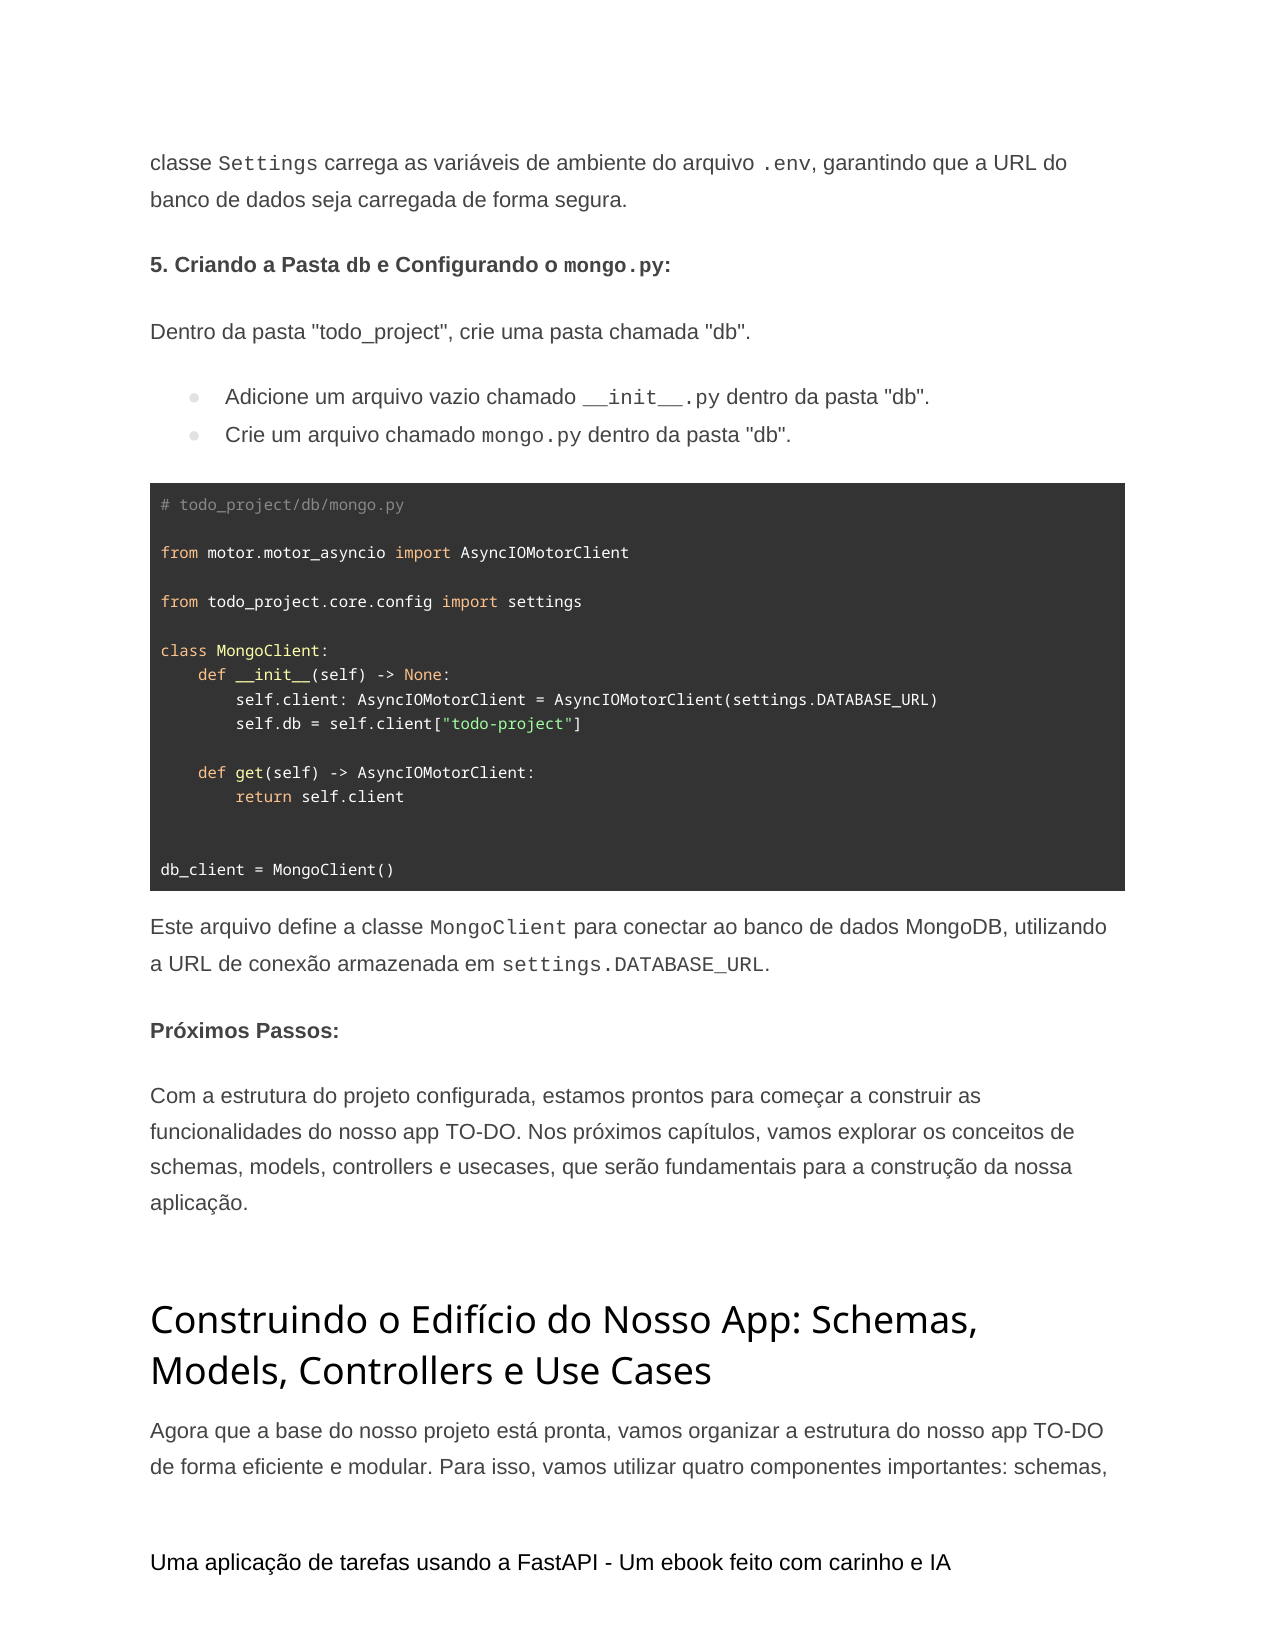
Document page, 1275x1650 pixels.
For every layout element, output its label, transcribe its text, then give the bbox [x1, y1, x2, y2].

text 5. Criando a Pasta db e Configurando o mongo.py: [150, 252, 1125, 279]
list Crie um arquivo chamado mongo.py dentro da pasta "db". [187, 422, 1125, 449]
text Este arquivo define a classe MongoClient para conectar ao banco de dados MongoDB, utilizando a URL de conexão armazenada em settings.DATABASE_URL. [150, 913, 1125, 978]
text Agora que a base do nosso projeto está pronta, vamos organizar a estrutura do nosso app TO-DO de forma eficiente e modular. Para isso, vamos utilizar quatro componentes importantes: schemas, [150, 1418, 1125, 1479]
text Com a estrutura do projeto configurada, estamos prontos para começar a construir as funcionalidades do nosso app TO-DO. Nos próximos capítulos, vamos explorar os conceitos de schemas, models, controllers e usecases, que serão fundamentais para a construção da nossa aplicação. [150, 1083, 1125, 1215]
subtitle Construindo o Edifício do Nosso App: Schemas, Models, Controllers e Use Cases [150, 1293, 1125, 1396]
text classe Settings carrega as variáveis de ambiente do arquivo .env, garantindo que a URL do banco de dados seja carregada de forma segura. [150, 150, 1125, 212]
text Dentro da pasta "todo_project", crie uma pasta chamada "db". [150, 319, 1125, 344]
list Adicione um arquivo vazio chamado __init__.py dentro da pasta "db". [187, 384, 1125, 411]
text Próximos Passos: [150, 1018, 1125, 1043]
table_header # todo_project/db/mongo.py from motor.motor_asyncio import AsyncIOMotorClient from todo_project.core.config import settings class MongoClient: def __init__(self) -> None: self.client: AsyncIOMotorClient = AsyncIOMotorClient(settings.DATABASE_URL) self.db = self.client["todo-project"] def get(self) -> AsyncIOMotorClient: return self.client db_client = MongoClient() [150, 483, 1125, 891]
